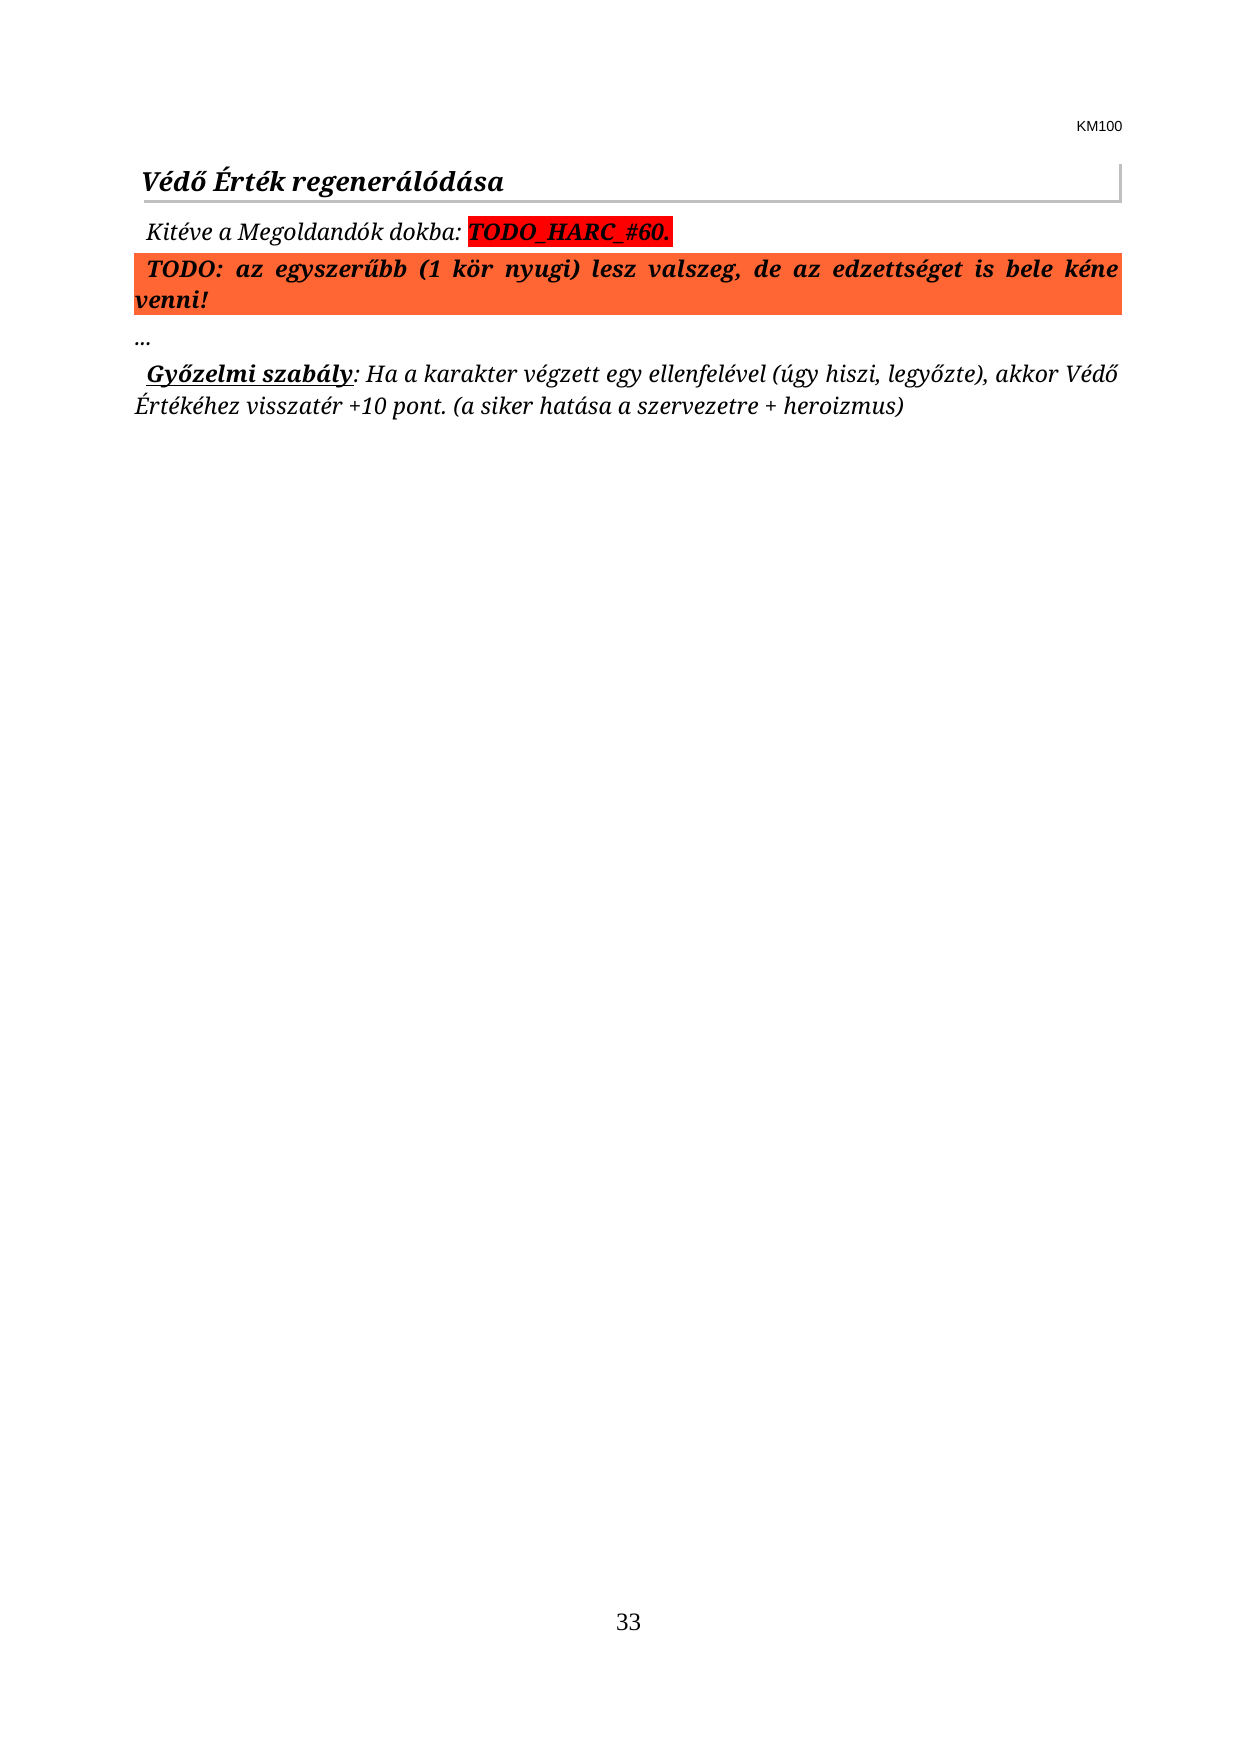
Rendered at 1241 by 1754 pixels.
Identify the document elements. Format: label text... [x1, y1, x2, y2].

text Győzelmi szabály: Ha a karakter végzett egy ellenfelével (úgy hiszi, legyőzte), akkor Védő Értékéhez visszatér +10 pont. (a siker hatása a szervezetre + heroizmus) [134, 358, 1122, 421]
text ... [134, 321, 1122, 352]
text TODO: az egyszerűbb (1 kör nyugi) lesz valszeg, de az edzettséget is bele kéne venni! [134, 253, 1122, 315]
subtitle Védő Érték regenerálódása [140, 164, 1118, 199]
text Kitéve a Megoldandók dokba: TODO_HARC_#60. [134, 216, 1122, 247]
